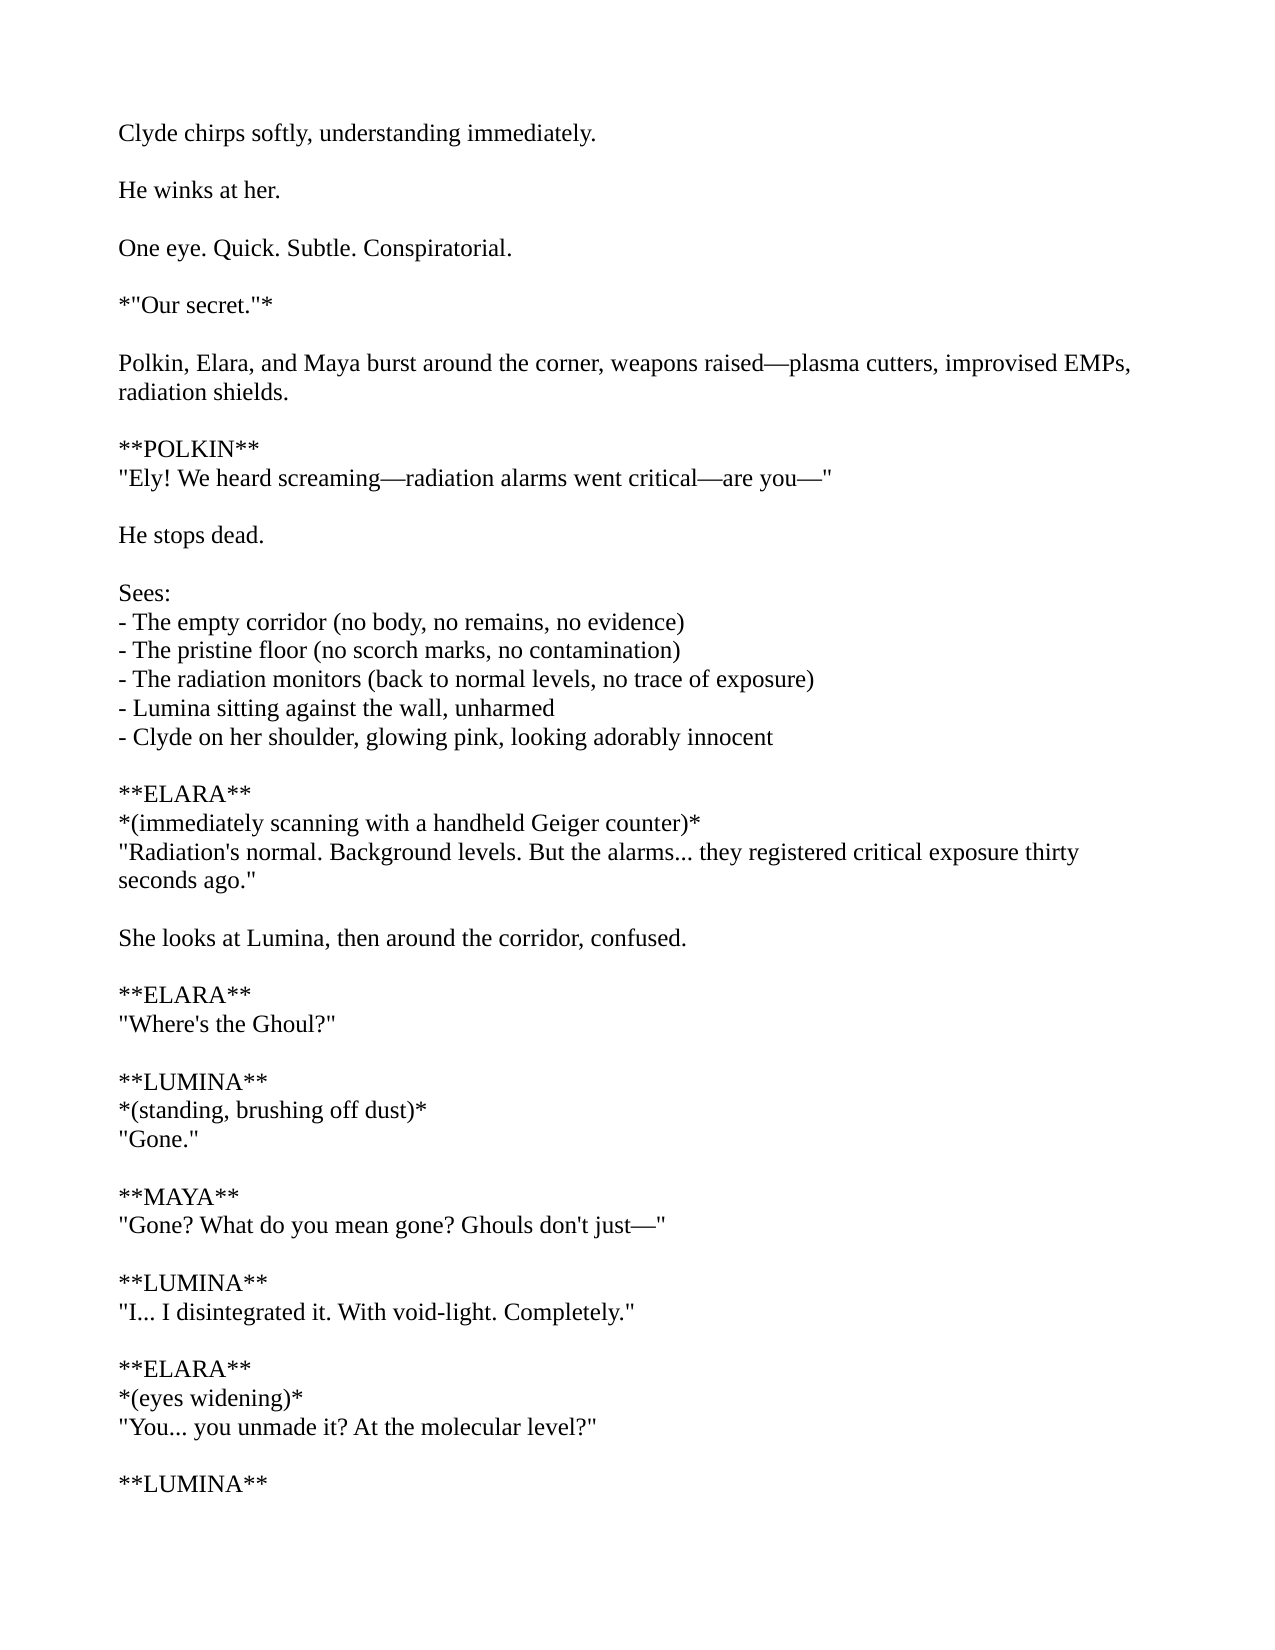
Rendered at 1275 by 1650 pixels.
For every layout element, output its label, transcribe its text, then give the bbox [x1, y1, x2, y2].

text *(eyes widening)* [118, 1383, 1157, 1412]
text - The pristine floor (no scorch marks, no contamination) [118, 636, 1157, 664]
text **ELARA** [118, 981, 1157, 1009]
text Sees: [118, 578, 1157, 607]
text **LUMINA** [118, 1469, 1157, 1498]
text - Lumina sitting against the wall, unharmed [118, 693, 1157, 722]
text - The empty corridor (no body, no remains, no evidence) [118, 607, 1157, 636]
text She looks at Lumina, then around the corridor, confused. [118, 923, 1157, 952]
text One eye. Quick. Subtle. Conspiratorial. [118, 233, 1157, 262]
text He winks at her. [118, 176, 1157, 204]
text *(standing, brushing off dust)* [118, 1096, 1157, 1124]
text - Clyde on her shoulder, glowing pink, looking adorably innocent [118, 722, 1157, 751]
text "Gone? What do you mean gone? Ghouls don't just—" [118, 1211, 1157, 1239]
text Clyde chirps softly, understanding immediately. [118, 118, 1157, 147]
text **MAYA** [118, 1182, 1157, 1211]
text He stops dead. [118, 521, 1157, 549]
text "Gone." [118, 1124, 1157, 1153]
text "Radiation's normal. Background levels. But the alarms... they registered critical exposure thirty seconds ago." [118, 837, 1157, 894]
text "Ely! We heard screaming—radiation alarms went critical—are you—" [118, 463, 1157, 492]
text **POLKIN** [118, 434, 1157, 463]
text *"Our secret."* [118, 291, 1157, 319]
text **ELARA** [118, 779, 1157, 808]
text **ELARA** [118, 1354, 1157, 1383]
text Polkin, Elara, and Maya burst around the corner, weapons raised—plasma cutters, improvised EMPs, radiation shields. [118, 348, 1157, 406]
text **LUMINA** [118, 1067, 1157, 1096]
text - The radiation monitors (back to normal levels, no trace of exposure) [118, 664, 1157, 693]
text "You... you unmade it? At the molecular level?" [118, 1412, 1157, 1441]
text **LUMINA** [118, 1268, 1157, 1297]
text "Where's the Ghoul?" [118, 1009, 1157, 1038]
text *(immediately scanning with a handheld Geiger counter)* [118, 808, 1157, 837]
text "I... I disintegrated it. With void-light. Completely." [118, 1297, 1157, 1326]
